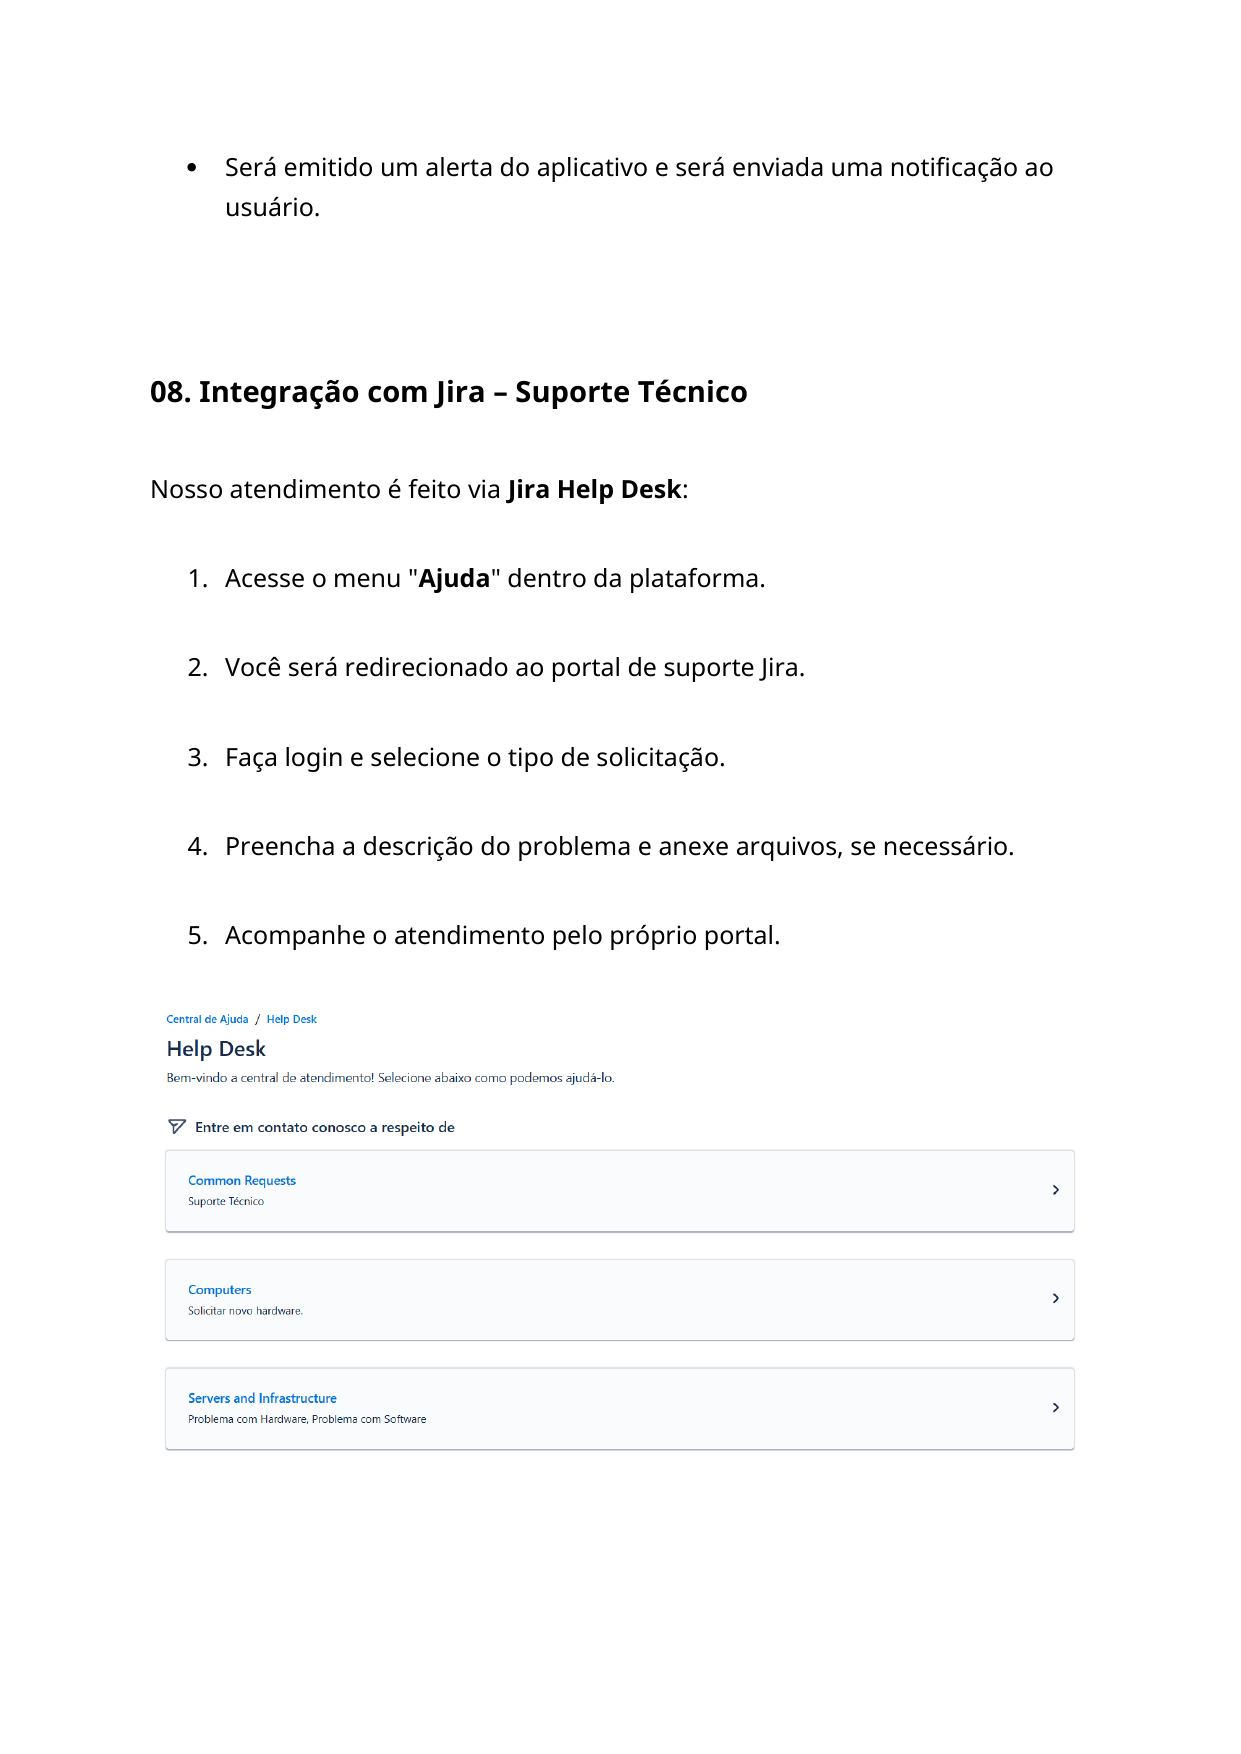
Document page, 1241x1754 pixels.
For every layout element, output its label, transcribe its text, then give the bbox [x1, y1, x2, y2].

list Você será redirecionado ao portal de suporte Jira. [187, 650, 1090, 684]
list Preencha a descrição do problema e anexe arquivos, se necessário. [187, 828, 1090, 862]
subtitle 08. Integração com Jira – Suporte Técnico [150, 372, 1090, 411]
list Acesse o menu "Ajuda" dentro da plataforma. [187, 561, 1090, 595]
list Será emitido um alerta do aplicativo e será enviada uma notificação ao usuário. [187, 150, 1090, 223]
text Nosso atendimento é feito via Jira Help Desk: [150, 472, 1090, 506]
list Acompanhe o atendimento pelo próprio portal. [187, 917, 1090, 952]
list Faça login e selecione o tipo de solicitação. [187, 739, 1090, 773]
